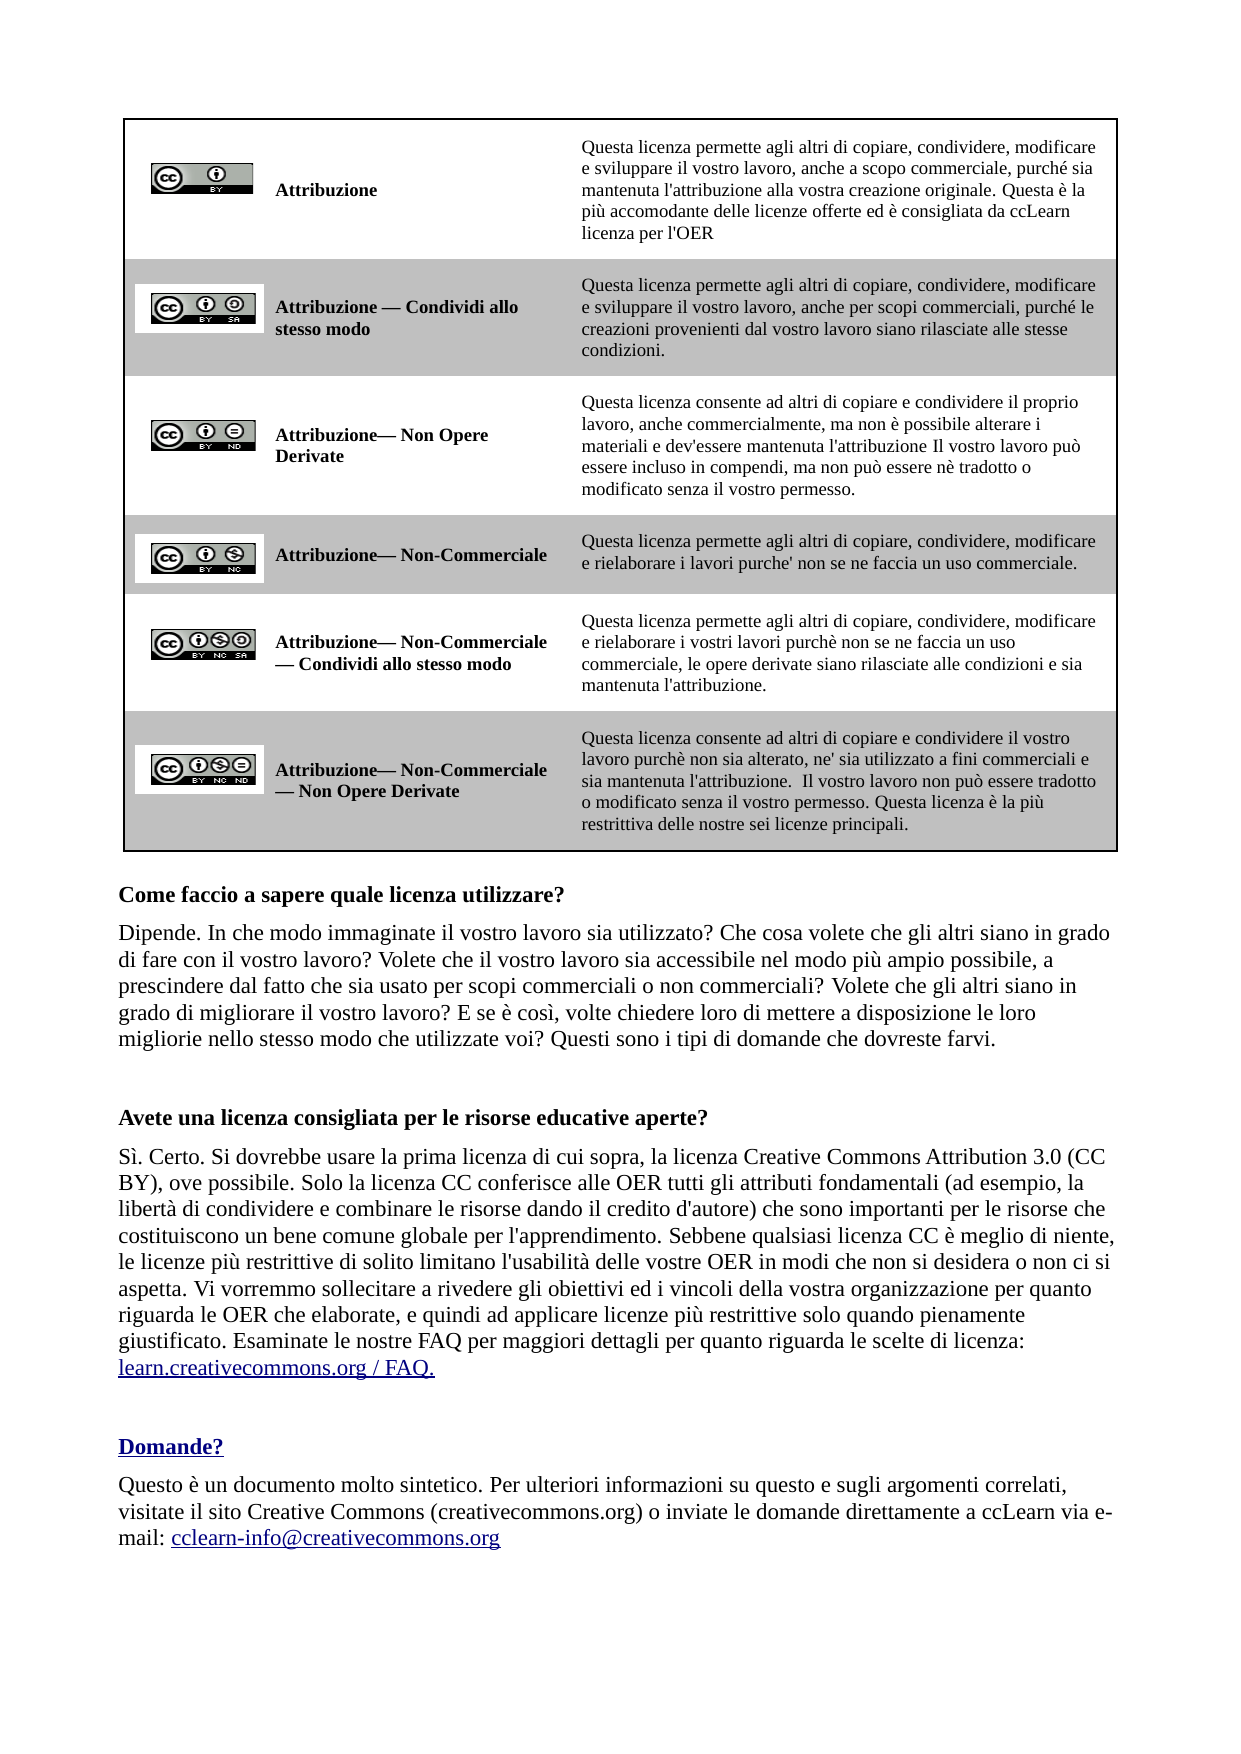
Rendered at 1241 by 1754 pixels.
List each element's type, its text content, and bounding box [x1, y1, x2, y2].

table_cell Questa licenza consente ad altri di copiare e condividere il vostro lavoro purchè non sia alterato, ne' sia utilizzato a fini commerciali e sia mantenuta l'attribuzione. Il vostro lavoro non può essere tradotto o modificato senza il vostro permesso. Questa licenza è la più restrittiva delle nostre sei licenze principali. [570, 711, 1116, 850]
text Questo è un documento molto sintetico. Per ulteriori informazioni su questo e sugli argomenti correlati, visitate il sito Creative Commons (creativecommons.org) o inviate le domande direttamente a ccLearn via e-mail: cclearn-info@creativecommons.org [118, 1472, 1122, 1551]
picture [151, 629, 256, 660]
text Domande? [118, 1433, 1122, 1459]
table_cell Questa licenza permette agli altri di copiare, condividere, modificare e rielaborare i vostri lavori purchè non se ne faccia un uso commerciale, le opere derivate siano rilasciate alle condizioni e sia mantenuta l'attribuzione. [570, 594, 1116, 711]
table_cell [125, 376, 264, 514]
table_cell Attribuzione— Non-Commerciale — Non Opere Derivate [264, 711, 570, 850]
text Come faccio a sapere quale licenza utilizzare? [118, 881, 1122, 907]
text Sì. Certo. Si dovrebbe usare la prima licenza di cui sopra, la licenza Creative Commons Attribution 3.0 (CC BY), ove possibile. Solo la licenza CC conferisce alle OER tutti gli attributi fondamentali (ad esempio, la libertà di condividere e combinare le risorse dando il credito d'autore) che sono importanti per le risorse che costituiscono un bene comune globale per l'apprendimento. Sebbene qualsiasi licenza CC è meglio di niente, le licenze più restrittive di solito limitano l'usabilità delle vostre OER in modi che non si desidera o non ci si aspetta. Vi vorremmo sollecitare a rivedere gli obiettivi ed i vincoli della vostra organizzazione per quanto riguarda le OER che elaborate, e quindi ad applicare licenze più restrittive solo quando pienamente giustificato. Esaminate le nostre FAQ per maggiori dettagli per quanto riguarda le scelte di licenza: learn.creativecommons.org / FAQ. [118, 1143, 1122, 1380]
table_cell [125, 594, 264, 711]
picture [151, 293, 256, 324]
table_header Attribuzione [264, 120, 570, 259]
table_cell Attribuzione— Non-Commerciale — Condividi allo stesso modo [264, 594, 570, 711]
table_cell Questa licenza permette agli altri di copiare, condividere, modificare e sviluppare il vostro lavoro, anche per scopi commerciali, purché le creazioni provenienti dal vostro lavoro siano rilasciate alle stesse condizioni. [570, 259, 1116, 376]
table_cell Attribuzione — Condividi allo stesso modo [264, 259, 570, 376]
picture [151, 420, 256, 451]
text Avete una licenza consigliata per le risorse educative aperte? [118, 1104, 1122, 1130]
picture [151, 543, 256, 574]
picture [151, 163, 254, 194]
text Dipende. In che modo immaginate il vostro lavoro sia utilizzato? Che cosa volete che gli altri siano in grado di fare con il vostro lavoro? Volete che il vostro lavoro sia accessibile nel modo più ampio possibile, a prescindere dal fatto che sia usato per scopi commerciali o non commerciali? Volete che gli altri siano in grado di migliorare il vostro lavoro? E se è così, volte chiedere loro di mettere a disposizione le loro migliorie nello stesso modo che utilizzate voi? Questi sono i tipi di domande che dovreste farvi. [118, 919, 1122, 1051]
table_cell Attribuzione— Non Opere Derivate [264, 376, 570, 514]
table_cell Questa licenza permette agli altri di copiare, condividere, modificare e rielaborare i lavori purche' non se ne faccia un uso commerciale. [570, 515, 1116, 594]
table_cell Questa licenza consente ad altri di copiare e condividere il proprio lavoro, anche commercialmente, ma non è possibile alterare i materiali e dev'essere mantenuta l'attribuzione Il vostro lavoro può essere incluso in compendi, ma non può essere nè tradotto o modificato senza il vostro permesso. [570, 376, 1116, 514]
table_cell [125, 711, 264, 850]
table_cell Attribuzione— Non-Commerciale [264, 515, 570, 594]
table_cell [125, 515, 264, 594]
table_header [125, 120, 264, 259]
picture [151, 754, 256, 785]
table_header Questa licenza permette agli altri di copiare, condividere, modificare e sviluppare il vostro lavoro, anche a scopo commerciale, purché sia mantenuta l'attribuzione alla vostra creazione originale. Questa è la più accomodante delle licenze offerte ed è consigliata da ccLearn licenza per l'OER [570, 120, 1116, 259]
table_cell [125, 259, 264, 376]
